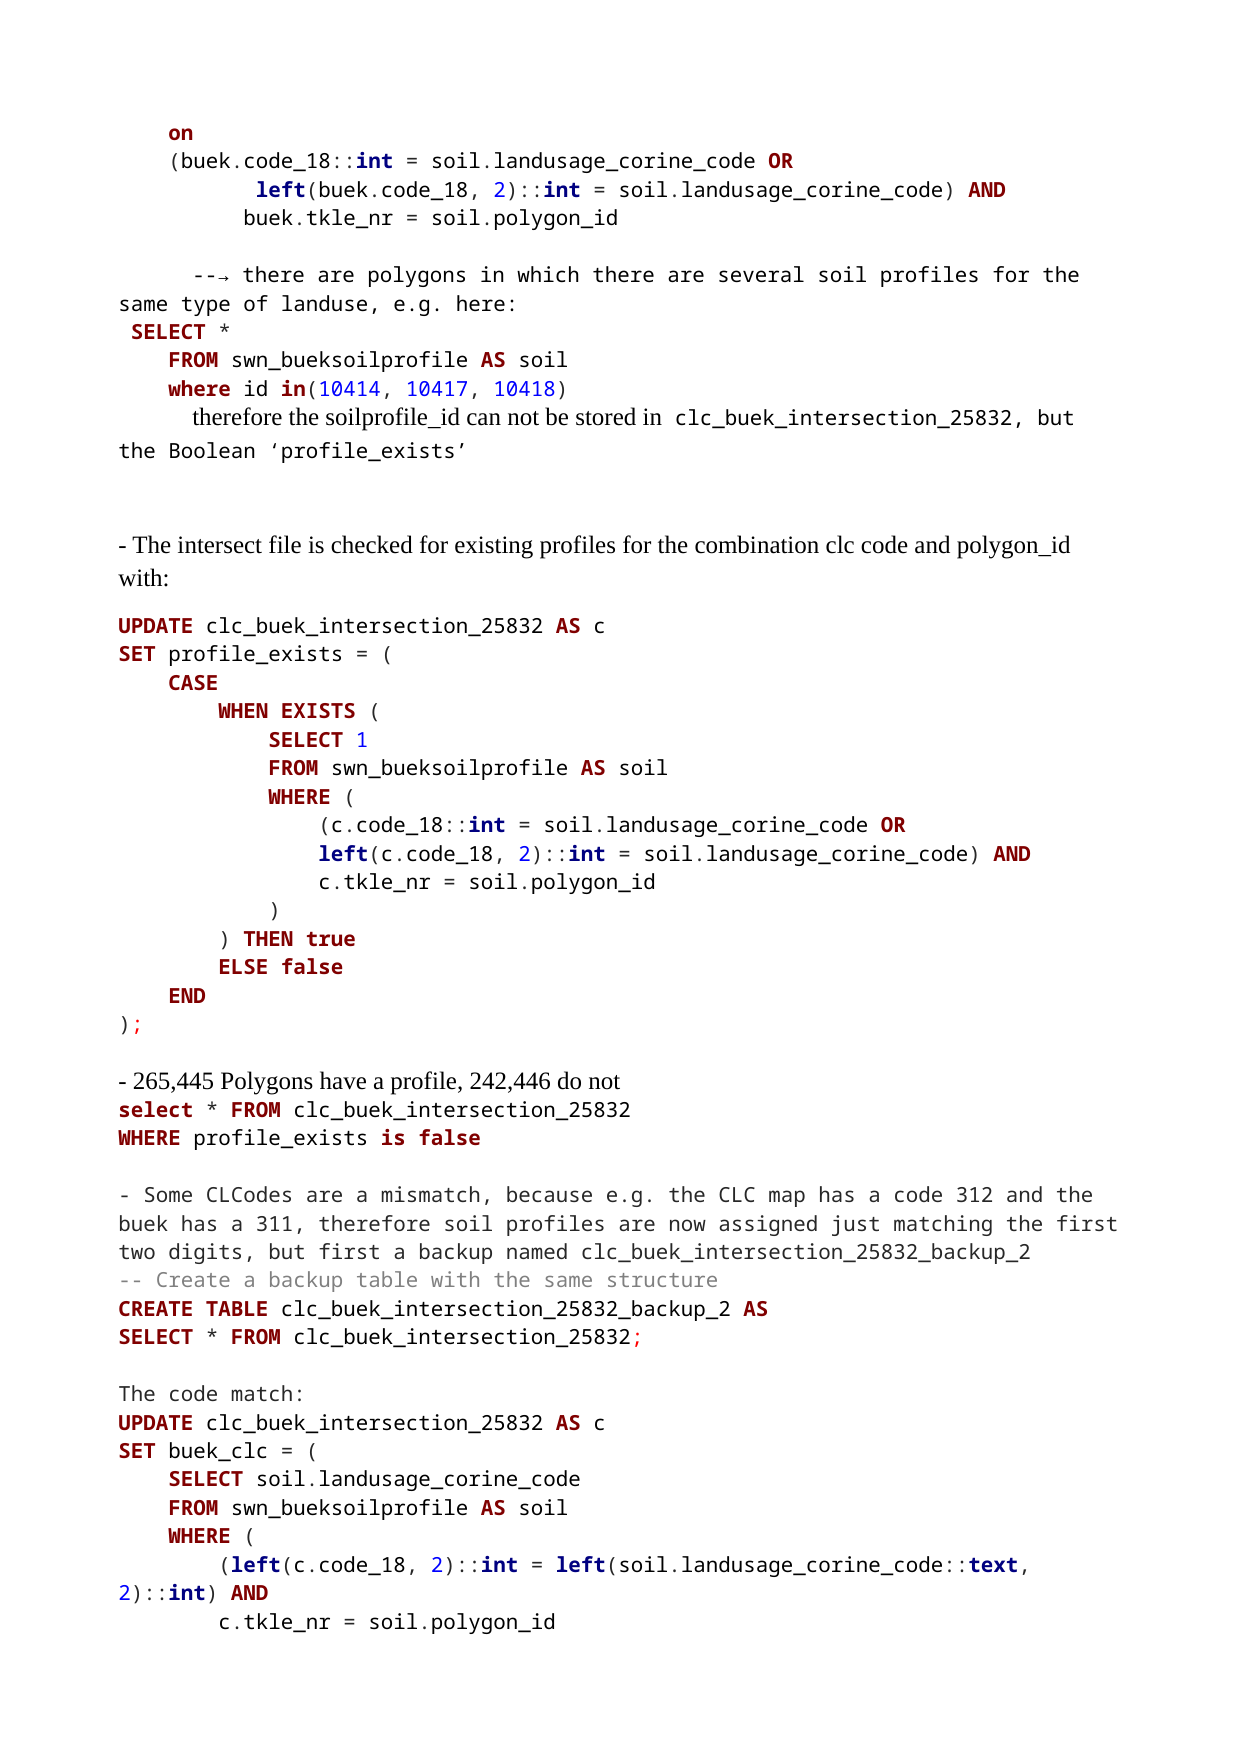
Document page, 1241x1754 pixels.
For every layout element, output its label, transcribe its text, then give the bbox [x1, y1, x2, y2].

text c.tkle_nr = soil.polygon_id [118, 867, 1122, 896]
text UPDATE clc_buek_intersection_25832 AS c [118, 611, 1122, 639]
text The code match: [118, 1379, 1122, 1408]
text CREATE TABLE clc_buek_intersection_25832_backup_2 AS [118, 1294, 1122, 1322]
text END [118, 981, 1122, 1009]
text - 265,445 Polygons have a profile, 242,446 do not [118, 1066, 1122, 1095]
text select * FROM clc_buek_intersection_25832 [118, 1095, 1122, 1123]
text left(c.code_18, 2)::int = soil.landusage_corine_code) AND [118, 839, 1122, 867]
text SELECT * FROM clc_buek_intersection_25832; [118, 1322, 1122, 1351]
text SET profile_exists = ( [118, 639, 1122, 668]
text -- Create a backup table with the same structure [118, 1266, 1122, 1294]
text (buek.code_18::int = soil.landusage_corine_code OR [118, 147, 1122, 175]
text - The intersect file is checked for existing profiles for the combination clc code and polygon_id with: [118, 531, 1122, 592]
text CASE [118, 668, 1122, 696]
text ); [118, 1009, 1122, 1038]
text where id in(10414, 10417, 10418) [118, 374, 1122, 402]
text WHERE profile_exists is false [118, 1123, 1122, 1152]
text FROM swn_bueksoilprofile AS soil [118, 753, 1122, 782]
text SET buek_clc = ( [118, 1436, 1122, 1464]
text ) THEN true [118, 924, 1122, 952]
text SELECT 1 [118, 725, 1122, 753]
text ) [118, 896, 1122, 924]
text therefore the soilprofile_id can not be stored in clc_buek_intersection_25832, but the Boolean ‘profile_exists’ [118, 402, 1122, 464]
text SELECT soil.landusage_corine_code [118, 1464, 1122, 1493]
text left(buek.code_18, 2)::int = soil.landusage_corine_code) AND [118, 175, 1122, 203]
text WHERE ( [118, 1521, 1122, 1550]
text buek.tkle_nr = soil.polygon_id [118, 203, 1122, 232]
text UPDATE clc_buek_intersection_25832 AS c [118, 1408, 1122, 1436]
text ELSE false [118, 952, 1122, 981]
text (c.code_18::int = soil.landusage_corine_code OR [118, 810, 1122, 839]
text c.tkle_nr = soil.polygon_id [118, 1607, 1122, 1635]
text FROM swn_bueksoilprofile AS soil [118, 1493, 1122, 1521]
text SELECT * [118, 317, 1122, 346]
text --→ there are polygons in which there are several soil profiles for the same type of landuse, e.g. here: [118, 260, 1122, 317]
text FROM swn_bueksoilprofile AS soil [118, 346, 1122, 374]
text (left(c.code_18, 2)::int = left(soil.landusage_corine_code::text, 2)::int) AND [118, 1550, 1122, 1607]
text WHERE ( [118, 782, 1122, 810]
text on [118, 118, 1122, 147]
text - Some CLCodes are a mismatch, because e.g. the CLC map has a code 312 and the buek has a 311, therefore soil profiles are now assigned just matching the first two digits, but first a backup named clc_buek_intersection_25832_backup_2 [118, 1180, 1122, 1266]
text WHEN EXISTS ( [118, 696, 1122, 725]
